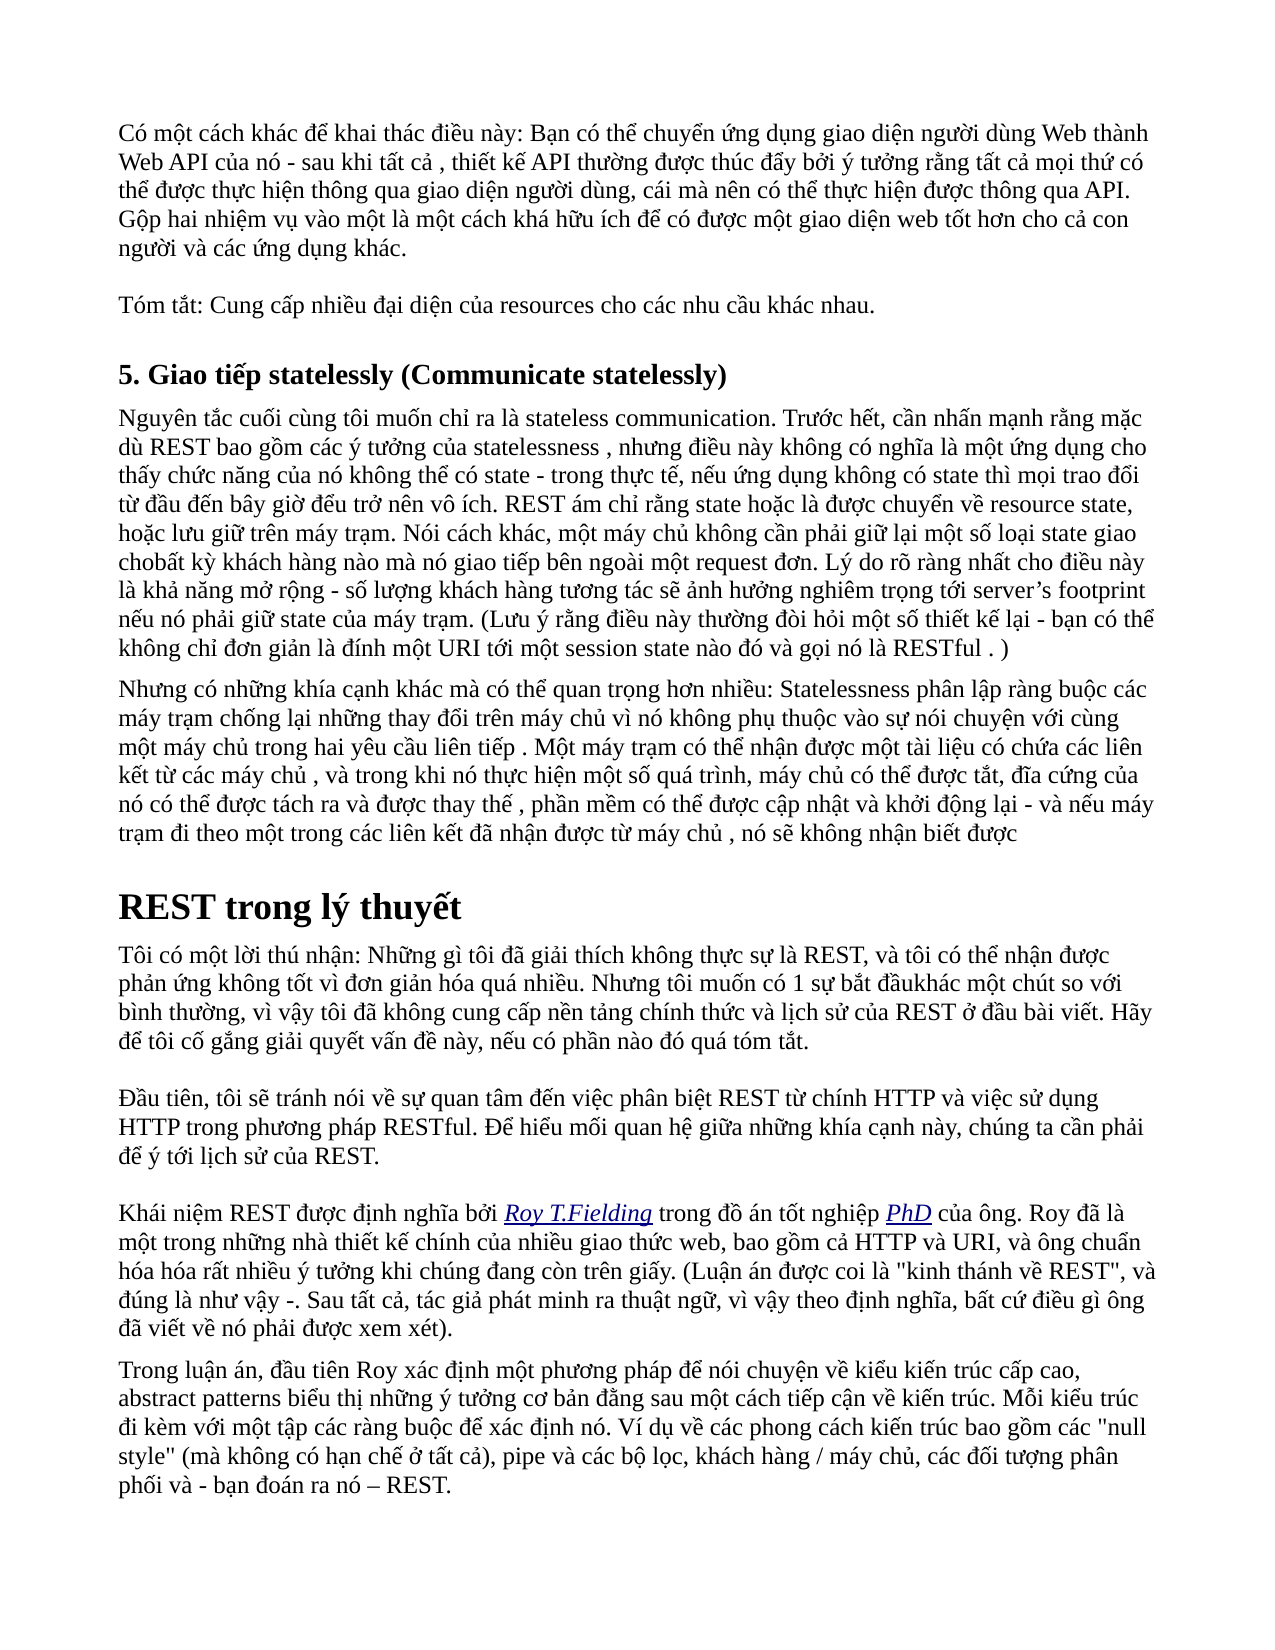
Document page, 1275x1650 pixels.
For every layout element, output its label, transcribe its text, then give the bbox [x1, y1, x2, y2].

text Có một cách khác để khai thác điều này: Bạn có thể chuyển ứng dụng giao diện người dùng Web thành Web API của nó - sau khi tất cả , thiết kế API thường được thúc đẩy bởi ý tưởng rằng tất cả mọi thứ có thể được thực hiện thông qua giao diện người dùng, cái mà nên có thể thực hiện được thông qua API. Gộp hai nhiệm vụ vào một là một cách khá hữu ích để có được một giao diện web tốt hơn cho cả con người và các ứng dụng khác. Tóm tắt: Cung cấp nhiều đại diện của resources cho các nhu cầu khác nhau. [118, 118, 1157, 319]
subtitle 5. Giao tiếp statelessly (Communicate statelessly) [118, 357, 1157, 390]
text Nguyên tắc cuối cùng tôi muốn chỉ ra là stateless communication. Trước hết, cần nhấn mạnh rằng mặc dù REST bao gồm các ý tưởng của statelessness , nhưng điều này không có nghĩa là một ứng dụng cho thấy chức năng của nó không thể có state - trong thực tế, nếu ứng dụng không có state thì mọi trao đổi từ đầu đến bây giờ đểu trở nên vô ích. REST ám chỉ rằng state hoặc là được chuyển về resource state, hoặc lưu giữ trên máy trạm. Nói cách khác, một máy chủ không cần phải giữ lại một số loại state giao chobất kỳ khách hàng nào mà nó giao tiếp bên ngoài một request đơn. Lý do rõ ràng nhất cho điều này là khả năng mở rộng - số lượng khách hàng tương tác sẽ ảnh hưởng nghiêm trọng tới server’s footprint nếu nó phải giữ state của máy trạm. (Lưu ý rằng điều này thường đòi hỏi một số thiết kế lại - bạn có thể không chỉ đơn giản là đính một URI tới một session state nào đó và gọi nó là RESTful . ) [118, 403, 1157, 662]
text Trong luận án, đầu tiên Roy xác định một phương pháp để nói chuyện về kiểu kiến ​​trúc cấp cao, abstract patterns biểu thị những ý tưởng cơ bản đằng sau một cách tiếp cận về kiến trúc. Mỗi kiểu ​​trúc đi kèm với một tập các ràng buộc để xác định nó. Ví dụ về các phong cách kiến ​​trúc bao gồm các "null style" (mà không có hạn chế ở tất cả), pipe và các bộ lọc, khách hàng / máy chủ, các đối tượng phân phối và - bạn đoán ra nó – REST. [118, 1355, 1157, 1498]
text Tôi có một lời thú nhận: Những gì tôi đã giải thích không thực sự là REST, và tôi có thể nhận được phản ứng không tốt vì đơn giản hóa quá nhiều. Nhưng tôi muốn có 1 sự bắt đầukhác một chút so với bình thường, vì vậy tôi đã không cung cấp nền tảng chính thức và lịch sử của REST ở đầu bài viết. Hãy để tôi cố gắng giải quyết vấn đề này, nếu có phần nào đó quá tóm tắt. Đầu tiên, tôi sẽ tránh nói về sự quan tâm đến việc phân biệt REST từ chính HTTP và việc sử dụng HTTP trong phương pháp RESTful. Để hiểu mối quan hệ giữa những khía cạnh này, chúng ta cần phải để ý tới lịch sử của REST. Khái niệm REST được định nghĩa bởi Roy T.Fielding trong đồ án tốt nghiệp PhD của ông. Roy đã là một trong những nhà thiết kế chính của nhiều giao thức web, bao gồm cả HTTP và URI, và ông chuẩn hóa hóa rất nhiều ý tưởng khi chúng đang còn trên giấy. (Luận án được coi là "kinh thánh về REST", và đúng là như vậy -. Sau tất cả, tác giả phát minh ra thuật ngữ, vì vậy theo định nghĩa, bất cứ điều gì ông đã viết về nó phải được xem xét). [118, 940, 1157, 1342]
text Nhưng có những khía cạnh khác mà có thể quan trọng hơn nhiều: Statelessness phân lập ràng buộc các máy trạm chống lại những thay đổi trên máy chủ vì nó không phụ thuộc vào sự nói chuyện với cùng một máy chủ trong hai yêu cầu liên tiếp . Một máy trạm có thể nhận được một tài liệu có chứa các liên kết từ các máy chủ , và trong khi nó thực hiện một số quá trình, máy chủ có thể được tắt, đĩa cứng của nó có thể được tách ra và được thay thế , phần mềm có thể được cập nhật và khởi động lại - và nếu máy trạm đi theo một trong các liên kết đã nhận được từ máy chủ , nó sẽ không nhận biết được [118, 674, 1157, 847]
subtitle REST trong lý thuyết [118, 884, 1157, 927]
